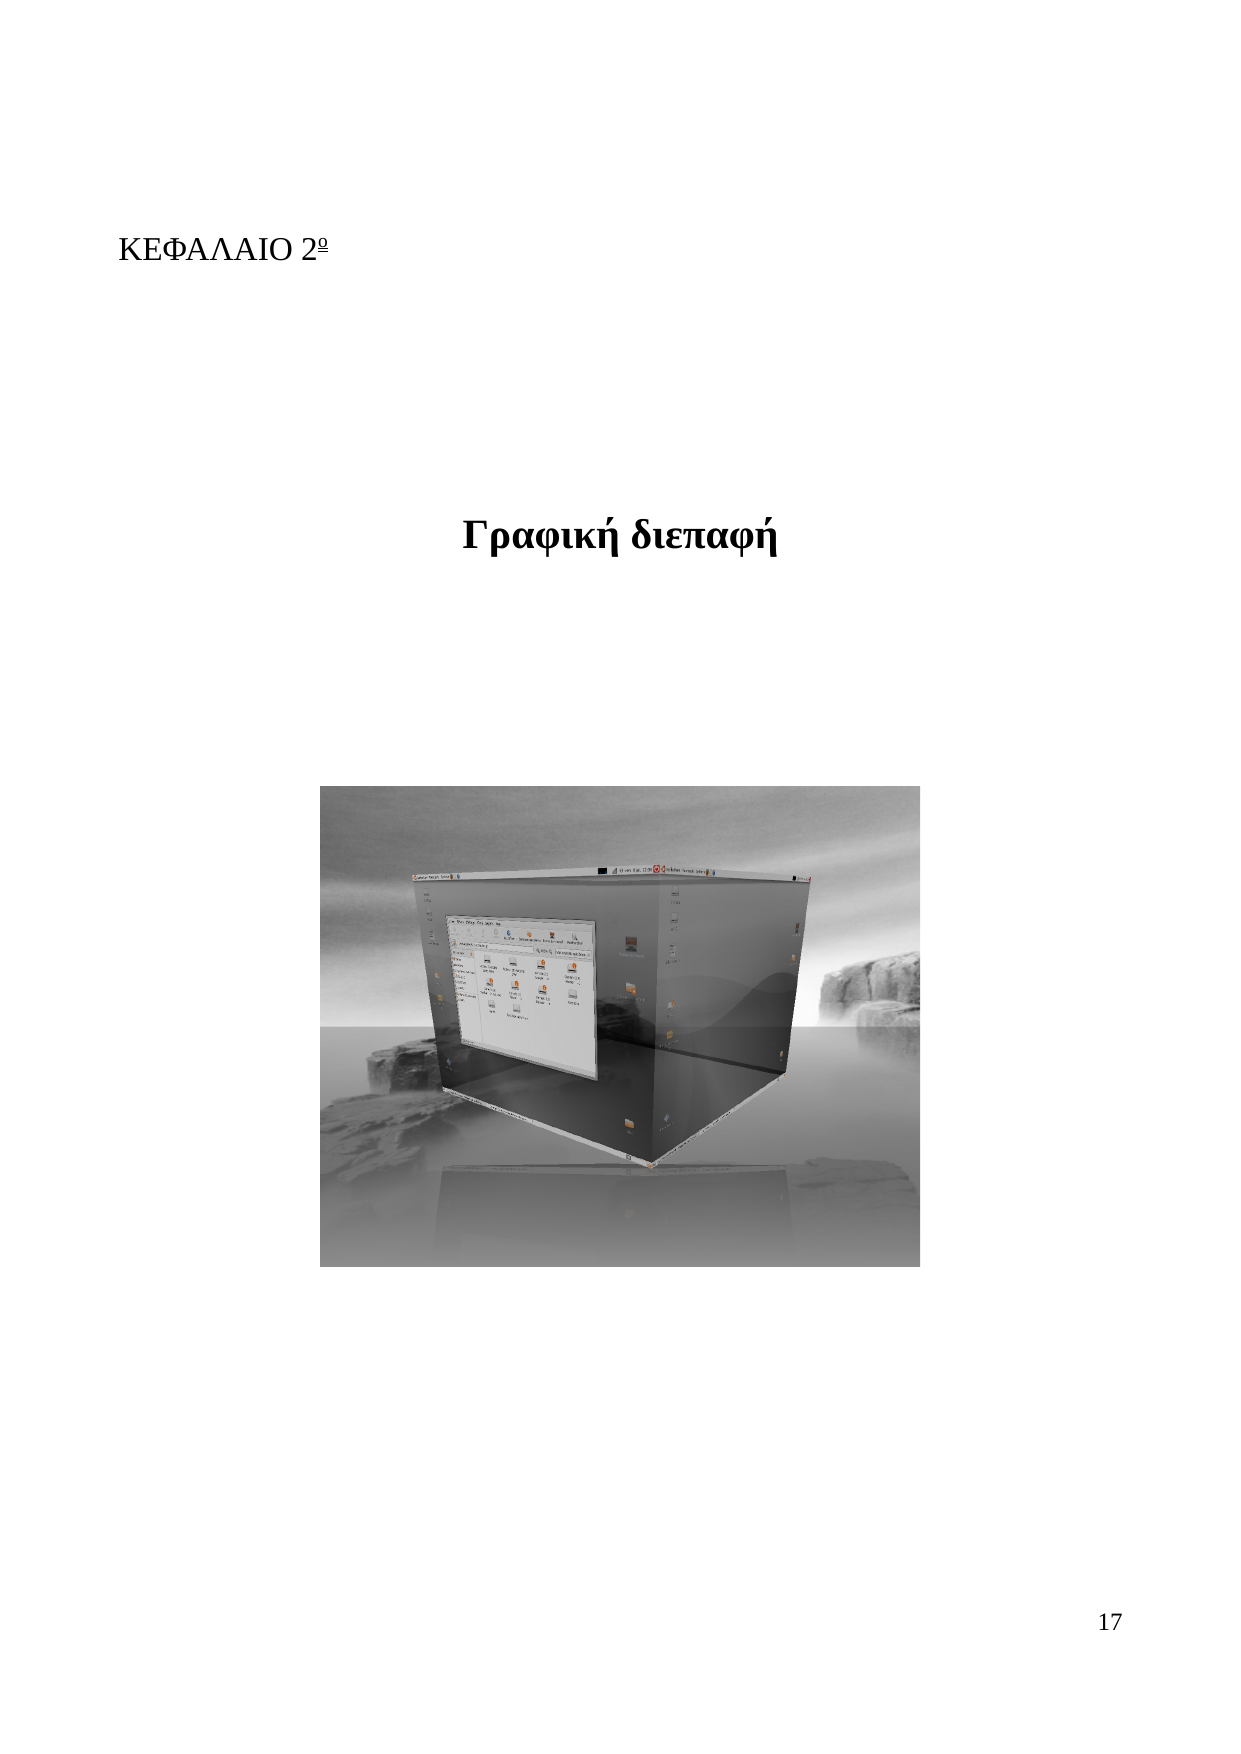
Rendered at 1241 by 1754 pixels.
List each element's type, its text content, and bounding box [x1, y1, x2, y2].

text ΚΕΦΑΛΑΙΟ 2o [118, 229, 1122, 268]
picture [320, 786, 921, 1267]
text Γραφική διεπαφή [118, 509, 1122, 557]
